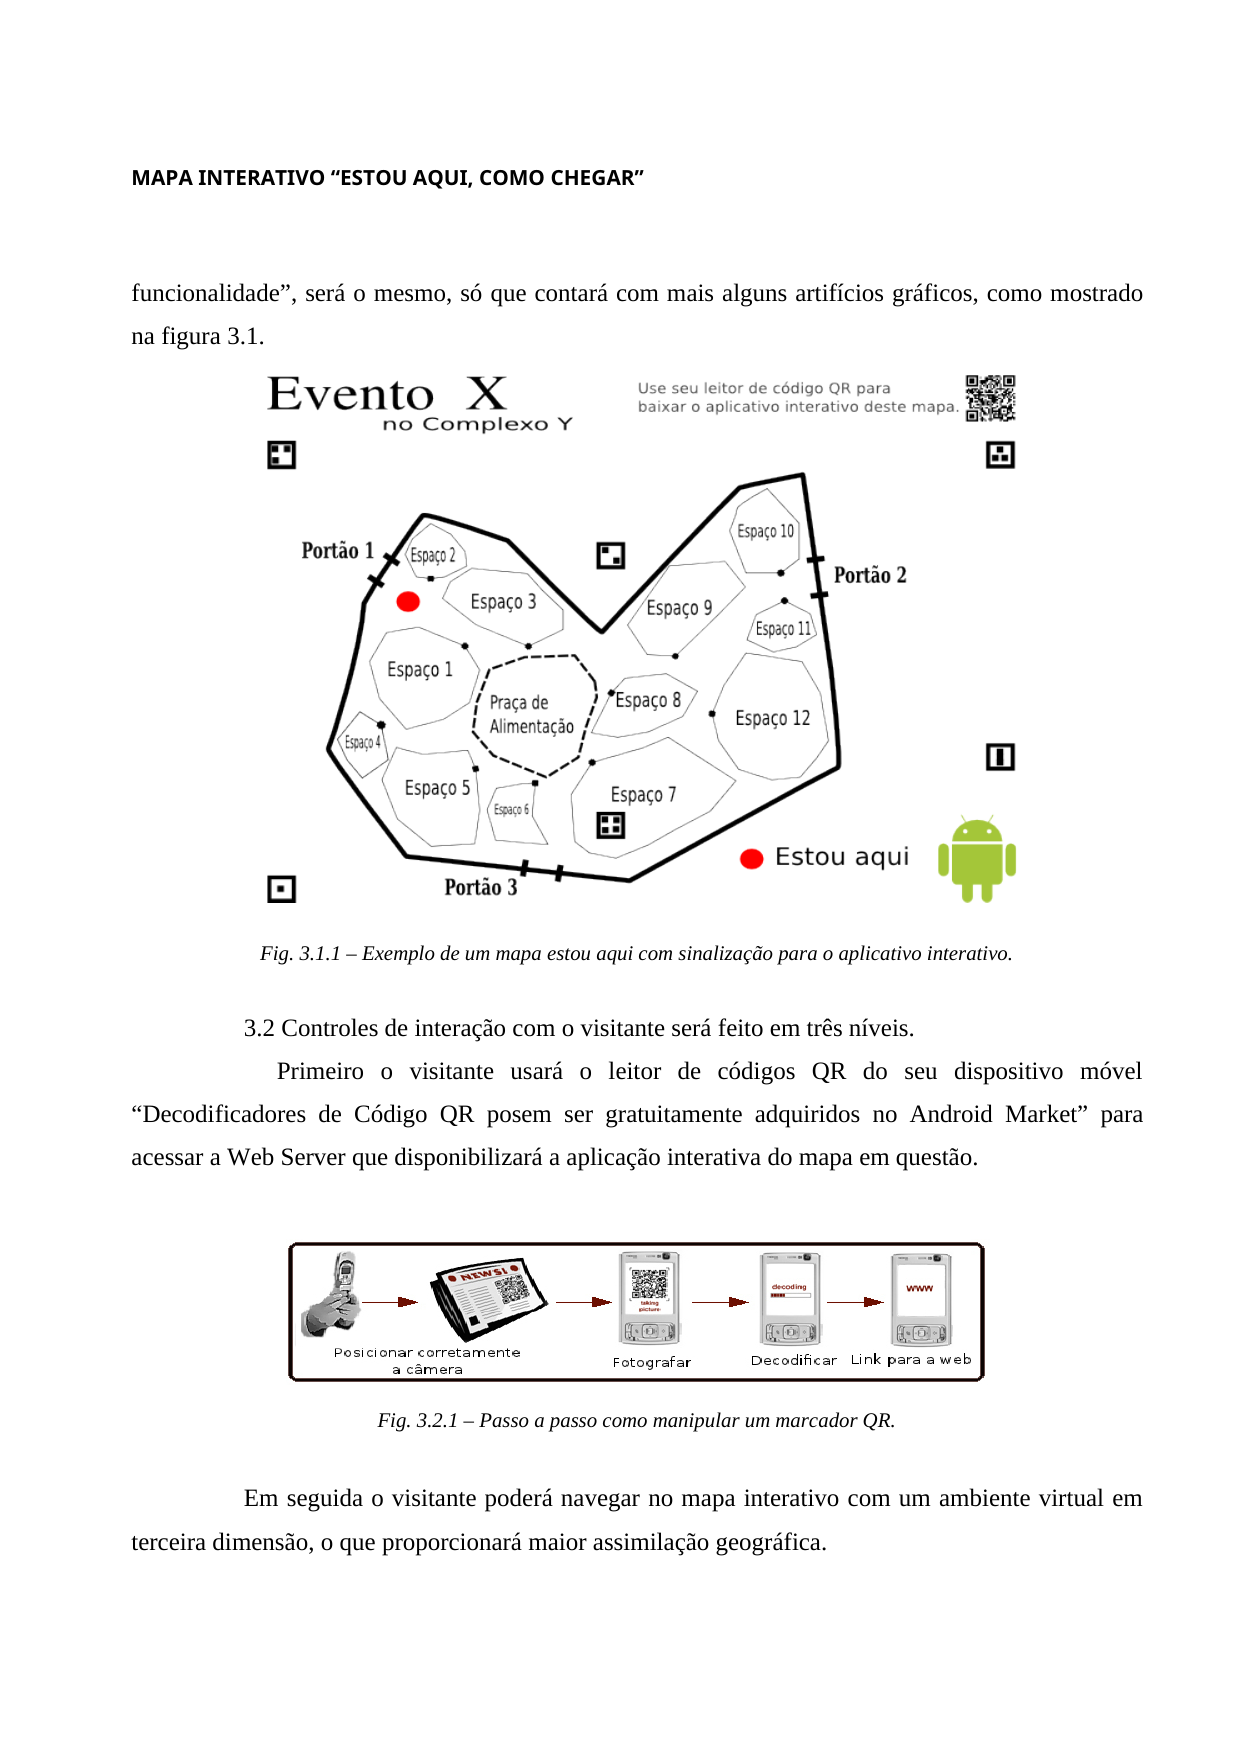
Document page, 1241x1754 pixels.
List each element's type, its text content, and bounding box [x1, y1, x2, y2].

picture [286, 1239, 990, 1385]
picture [267, 373, 1017, 903]
text funcionalidade”, será o mesmo, só que contará com mais alguns artifícios gráficos, como mostrado na figura 3.1. [131, 278, 1144, 349]
text Primeiro o visitante usará o leitor de códigos QR do seu dispositivo móvel “Decodificadores de Código QR posem ser gratuitamente adquiridos no Android Market” para acessar a Web Server que disponibilizará a aplicação interativa do mapa em questão. [131, 1056, 1144, 1171]
text Fig. 3.1.1 – Exemplo de um mapa estou aqui com sinalização para o aplicativo interativo. [131, 941, 1144, 965]
text 3.2 Controles de interação com o visitante será feito em três níveis. [131, 1013, 1144, 1041]
text Fig. 3.2.1 – Passo a passo como manipular um marcador QR. [131, 1408, 1144, 1432]
text Em seguida o visitante poderá navegar no mapa interativo com um ambiente virtual em terceira dimensão, o que proporcionará maior assimilação geográfica. [131, 1483, 1144, 1555]
